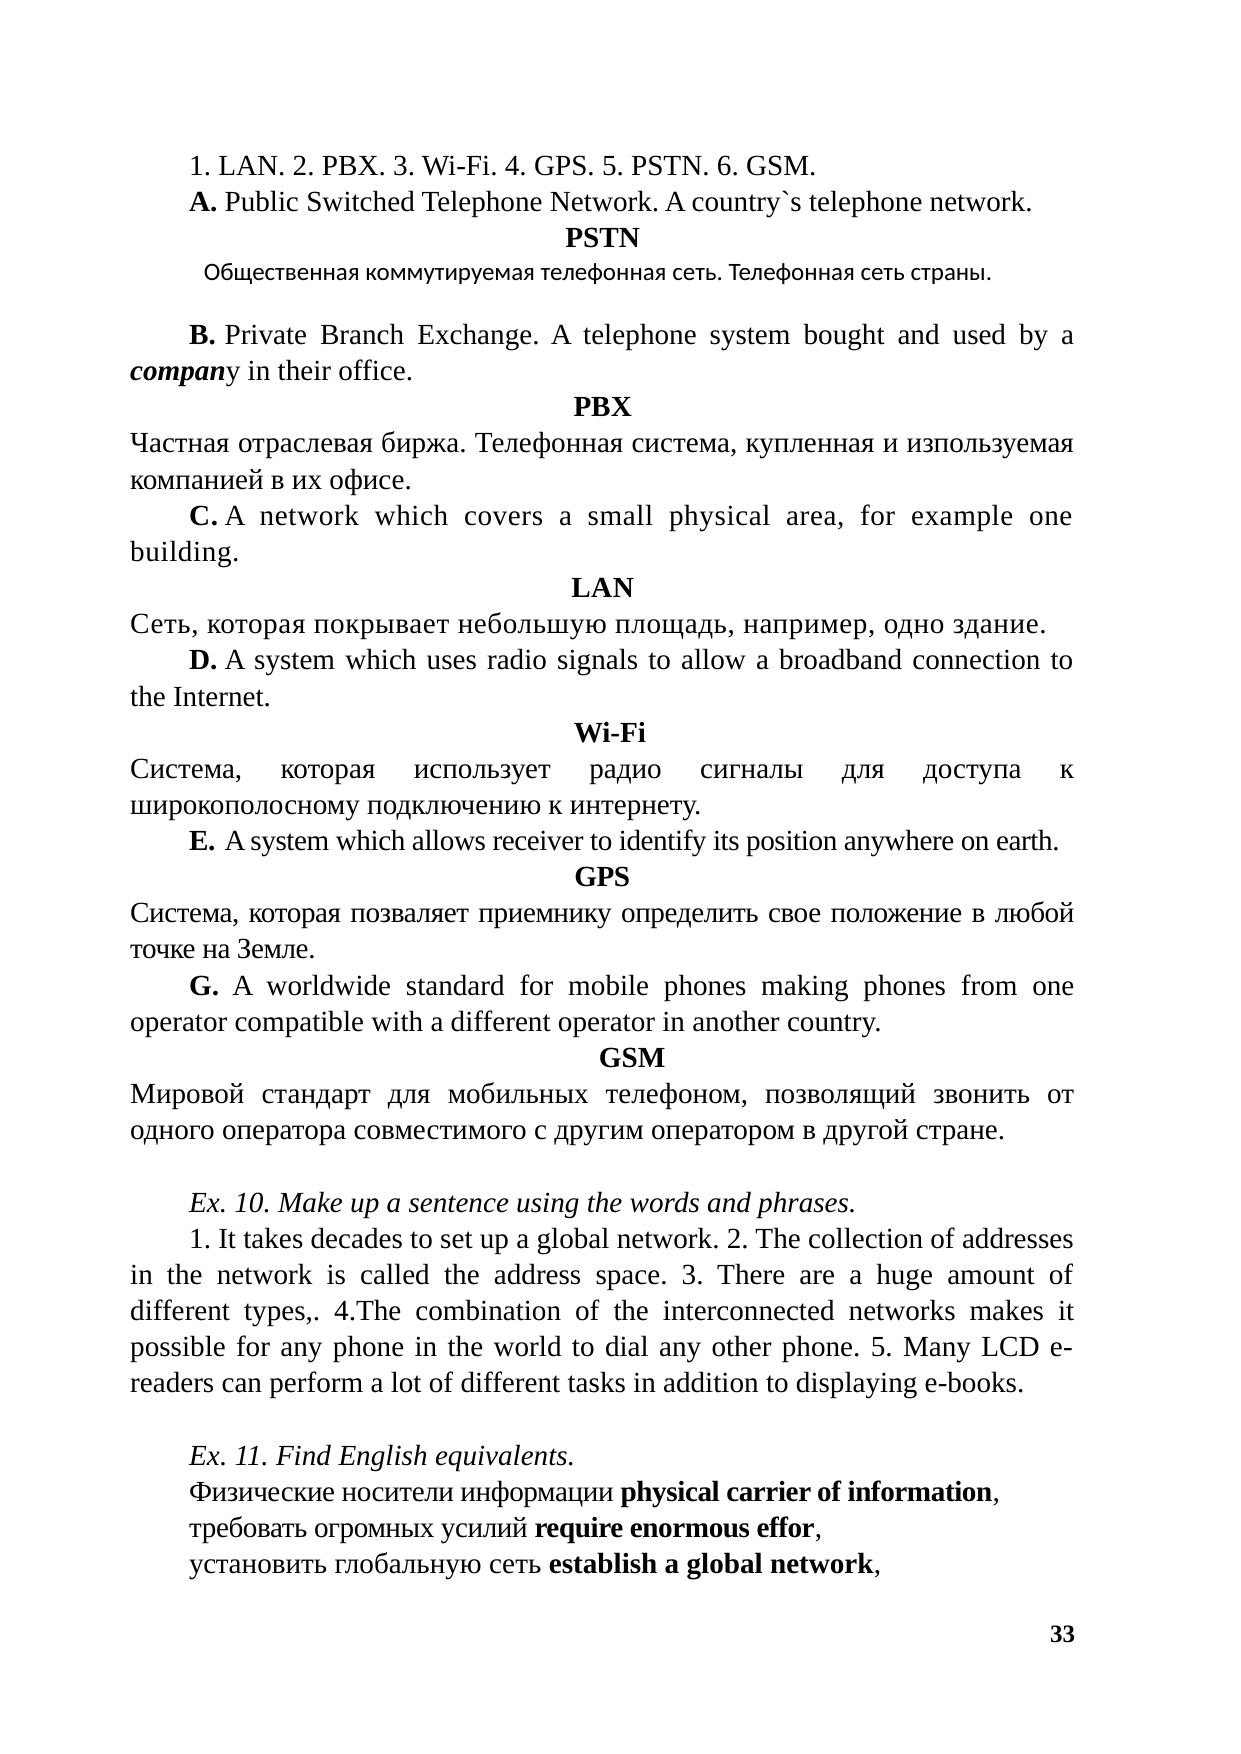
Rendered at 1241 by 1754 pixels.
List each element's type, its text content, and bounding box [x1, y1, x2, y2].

text Ex. 10. Make up a sentence using the words and phrases. [130, 1185, 1075, 1218]
list GPS [130, 859, 1075, 893]
list Public Switched Telephone Network. A country`s telephone network. [130, 184, 1075, 217]
list PSTN [130, 220, 1075, 253]
list Private Branch Exchange. A telephone system bought and used by a company in their office. [130, 317, 1075, 387]
list A network which covers a small physical area, for example one building. [130, 498, 1075, 568]
list Система, которая использует радио сигналы для доступа к широкополосному подключению к интернету. [130, 751, 1075, 821]
list Wi-Fi [130, 715, 1075, 748]
list Сеть, которая покрывает небольшую площадь, например, одно здание. [130, 606, 1075, 640]
text Мировой стандарт для мобильных телефоном, позволящий звонить от одного оператора совместимого с другим оператором в другой стране. [130, 1076, 1075, 1146]
list A system which uses radio signals to allow a broadband connection to the Internet. [130, 642, 1075, 712]
text GSM [130, 1040, 1075, 1074]
list A system which allows receiver to identify its position anywhere on earth. [130, 823, 1075, 857]
text G. A worldwide standard for mobile phones making phones from one operator compatible with a different operator in another country. [130, 968, 1075, 1037]
list LAN [130, 570, 1075, 604]
text установить глобальную сеть establish a global network, [130, 1546, 1075, 1580]
text 1. It takes decades to set up a global network. 2. The collection of addresses in the network is called the address space. 3. There are a huge amount of different types,. 4.The combination of the interconnected networks makes it possible for any phone in the world to dial any other phone. 5. Many LCD e-readers can perform a lot of different tasks in addition to displaying e-books. [130, 1221, 1075, 1399]
text требовать огромных усилий require enormous effor, [130, 1510, 1075, 1543]
text Ex. 11. Find English equivalents. [130, 1438, 1075, 1471]
text Общественная коммутируемая телефонная сеть. Телефонная сеть страны. [130, 256, 1075, 287]
list Система, которая позваляет приемнику определить свое положение в любой точке на Земле. [130, 896, 1075, 965]
text Физические носители информации physical carrier of information, [130, 1474, 1075, 1507]
text 1. LAN. 2. PBX. 3. Wi-Fi. 4. GPS. 5. PSTN. 6. GSM. [130, 148, 1075, 181]
list Частная отраслевая биржа. Телефонная система, купленная и изпользуемая компанией в их офисе. [130, 426, 1075, 495]
list PBX [130, 389, 1075, 423]
